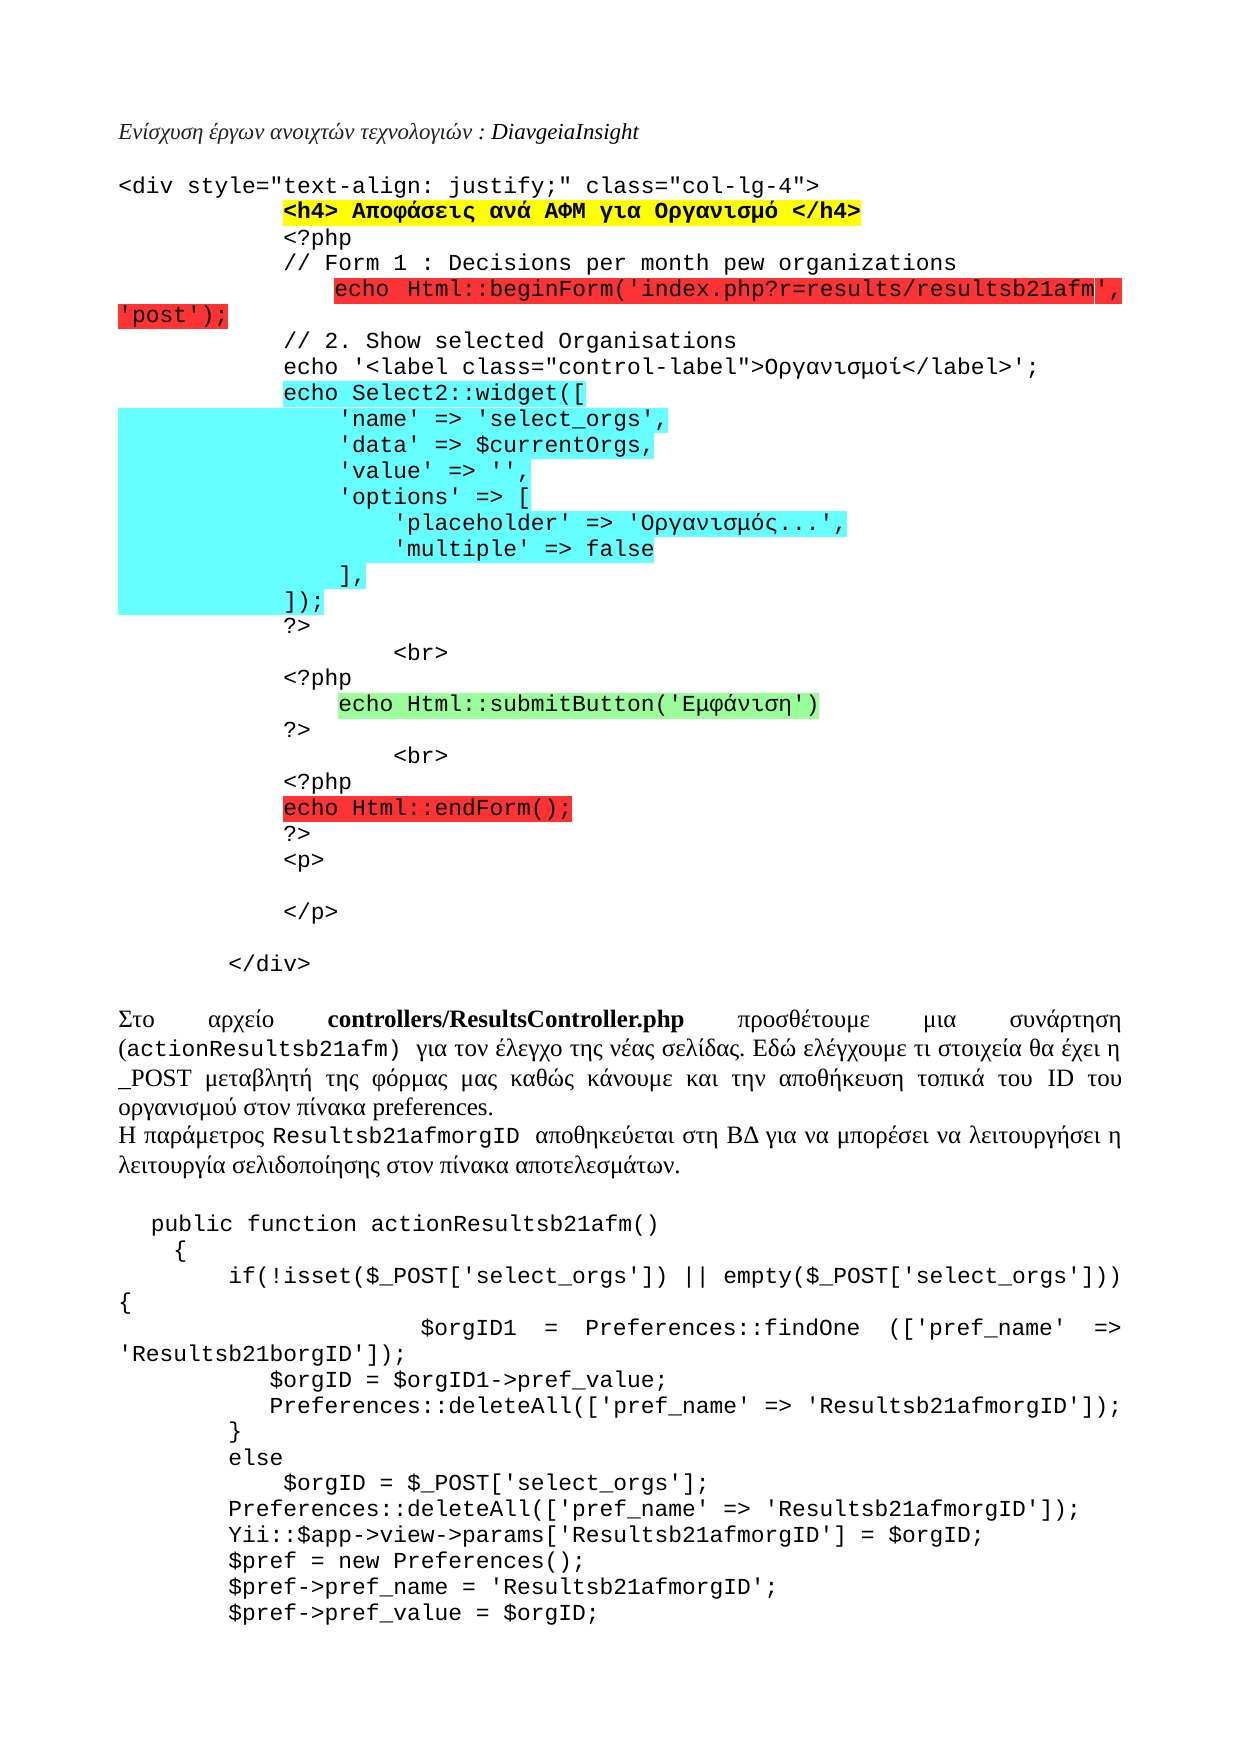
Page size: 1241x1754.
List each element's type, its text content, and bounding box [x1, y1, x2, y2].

text <?php [118, 667, 1122, 693]
text echo Html::endForm(); [118, 796, 1122, 822]
text 'options' => [ [118, 485, 1122, 511]
text Yii::$app->view->params['Resultsb21afmorgID'] = $orgID; [118, 1524, 1122, 1549]
text echo Select2::widget([ [118, 381, 1122, 407]
text <?php [118, 226, 1122, 252]
text $pref = new Preferences(); [118, 1549, 1122, 1576]
text $orgID1 = Preferences::findOne (['pref_name' => 'Resultsb21borgID']); [118, 1316, 1122, 1368]
text { [118, 1238, 1122, 1264]
text 'value' => '', [118, 459, 1122, 485]
text <div style="text-align: justify;" class="col-lg-4"> [118, 174, 1122, 200]
text Preferences::deleteAll(['pref_name' => 'Resultsb21afmorgID']); [118, 1498, 1122, 1524]
text Στο αρχείο controllers/ResultsController.php προσθέτουμε μια συνάρτηση (actionResultsb21afm) για τον έλεγχο της νέας σελίδας. Εδώ ελέγχουμε τι στοιχεία θα έχει η _POST μεταβλητή της φόρμας μας καθώς κάνουμε και την αποθήκευση τοπικά του ID του οργανισμού στον πίνακα preferences. [118, 1004, 1122, 1120]
text <h4> Αποφάσεις ανά ΑΦΜ για Οργανισμό </h4> [118, 200, 1122, 226]
text $pref->pref_value = $orgID; [118, 1601, 1122, 1627]
text $pref->pref_name = 'Resultsb21afmorgID'; [118, 1576, 1122, 1601]
text echo Html::submitButton('Εμφάνιση') [118, 693, 1122, 719]
text Preferences::deleteAll(['pref_name' => 'Resultsb21afmorgID']); [118, 1394, 1122, 1420]
text $orgID = $_POST['select_orgs']; [118, 1472, 1122, 1498]
text </p> [118, 900, 1122, 926]
text </div> [118, 952, 1122, 978]
text else [118, 1446, 1122, 1472]
text public function actionResultsb21afm() [118, 1208, 1122, 1238]
text if(!isset($_POST['select_orgs']) || empty($_POST['select_orgs'])) { [118, 1264, 1122, 1316]
text 'name' => 'select_orgs', [118, 407, 1122, 433]
text echo Html::beginForm('index.php?r=results/resultsb21afm', 'post'); [118, 278, 1122, 329]
text 'multiple' => false [118, 537, 1122, 563]
text <br> [118, 744, 1122, 771]
text <br> [118, 641, 1122, 667]
text ]); [118, 589, 1122, 615]
text } [118, 1420, 1122, 1446]
text // Form 1 : Decisions per month pew organizations [118, 252, 1122, 278]
text Η παράμετρος Resultsb21afmorgID αποθηκεύεται στη ΒΔ για να μπορέσει να λειτουργήσει η λειτουργία σελιδοποίησης στον πίνακα αποτελεσμάτων. [118, 1120, 1122, 1179]
text ?> [118, 719, 1122, 744]
text 'placeholder' => 'Οργανισμός...', [118, 511, 1122, 537]
text // 2. Show selected Organisations [118, 329, 1122, 356]
text echo '<label class="control-label">Οργανισμοί</label>'; [118, 356, 1122, 381]
text <?php [118, 771, 1122, 796]
text 'data' => $currentOrgs, [118, 433, 1122, 459]
text $orgID = $orgID1->pref_value; [118, 1368, 1122, 1394]
text ?> [118, 615, 1122, 641]
text <p> [118, 848, 1122, 874]
text ], [118, 563, 1122, 589]
text ?> [118, 822, 1122, 848]
